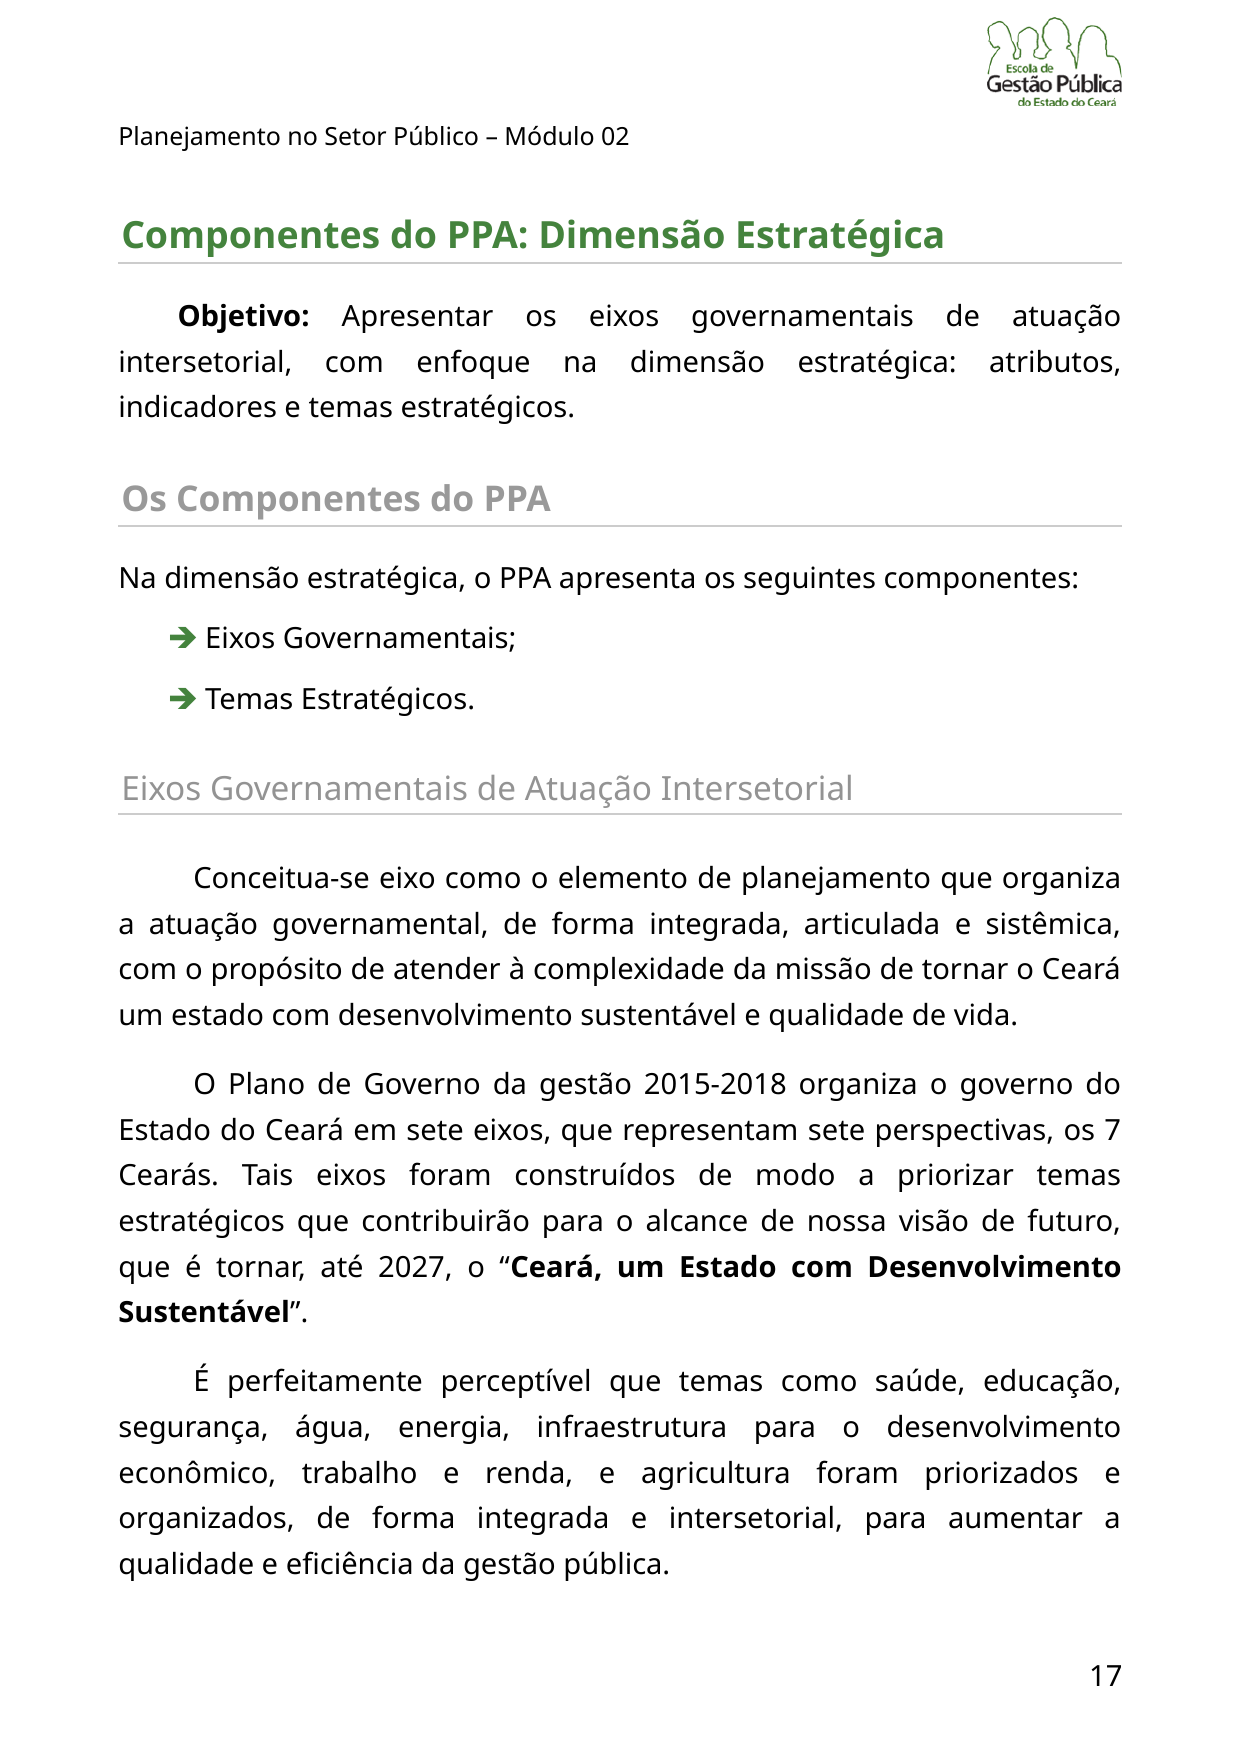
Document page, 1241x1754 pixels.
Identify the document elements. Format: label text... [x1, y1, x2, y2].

subtitle Componentes do PPA: Dimensão Estratégica [118, 205, 1122, 262]
list Eixos Governamentais; [167, 618, 1122, 657]
subtitle Eixos Governamentais de Atuação Intersetorial [118, 762, 1122, 813]
text Conceitua-se eixo como o elemento de planejamento que organiza a atuação governamental, de forma integrada, articulada e sistêmica, com o propósito de atender à complexidade da missão de tornar o Ceará um estado com desenvolvimento sustentável e qualidade de vida. [118, 857, 1122, 1034]
subtitle Os Componentes do PPA [118, 471, 1122, 525]
text Na dimensão estratégica, o PPA apresenta os seguintes componentes: [118, 558, 1122, 597]
list Temas Estratégicos. [167, 678, 1122, 718]
text Objetivo: Apresentar os eixos governamentais de atuação intersetorial, com enfoque na dimensão estratégica: atributos, indicadores e temas estratégicos. [118, 296, 1122, 426]
picture [118, 17, 1122, 106]
text O Plano de Governo da gestão 2015-2018 organiza o governo do Estado do Ceará em sete eixos, que representam sete perspectivas, os 7 Cearás. Tais eixos foram construídos de modo a priorizar temas estratégicos que contribuirão para o alcance de nossa visão de futuro, que é tornar, até 2027, o “Ceará, um Estado com Desenvolvimento Sustentável”. [118, 1063, 1122, 1331]
text É perfeitamente perceptível que temas como saúde, educação, segurança, água, energia, infraestrutura para o desenvolvimento econômico, trabalho e renda, e agricultura foram priorizados e organizados, de forma integrada e intersetorial, para aumentar a qualidade e eficiência da gestão pública. [118, 1361, 1122, 1583]
